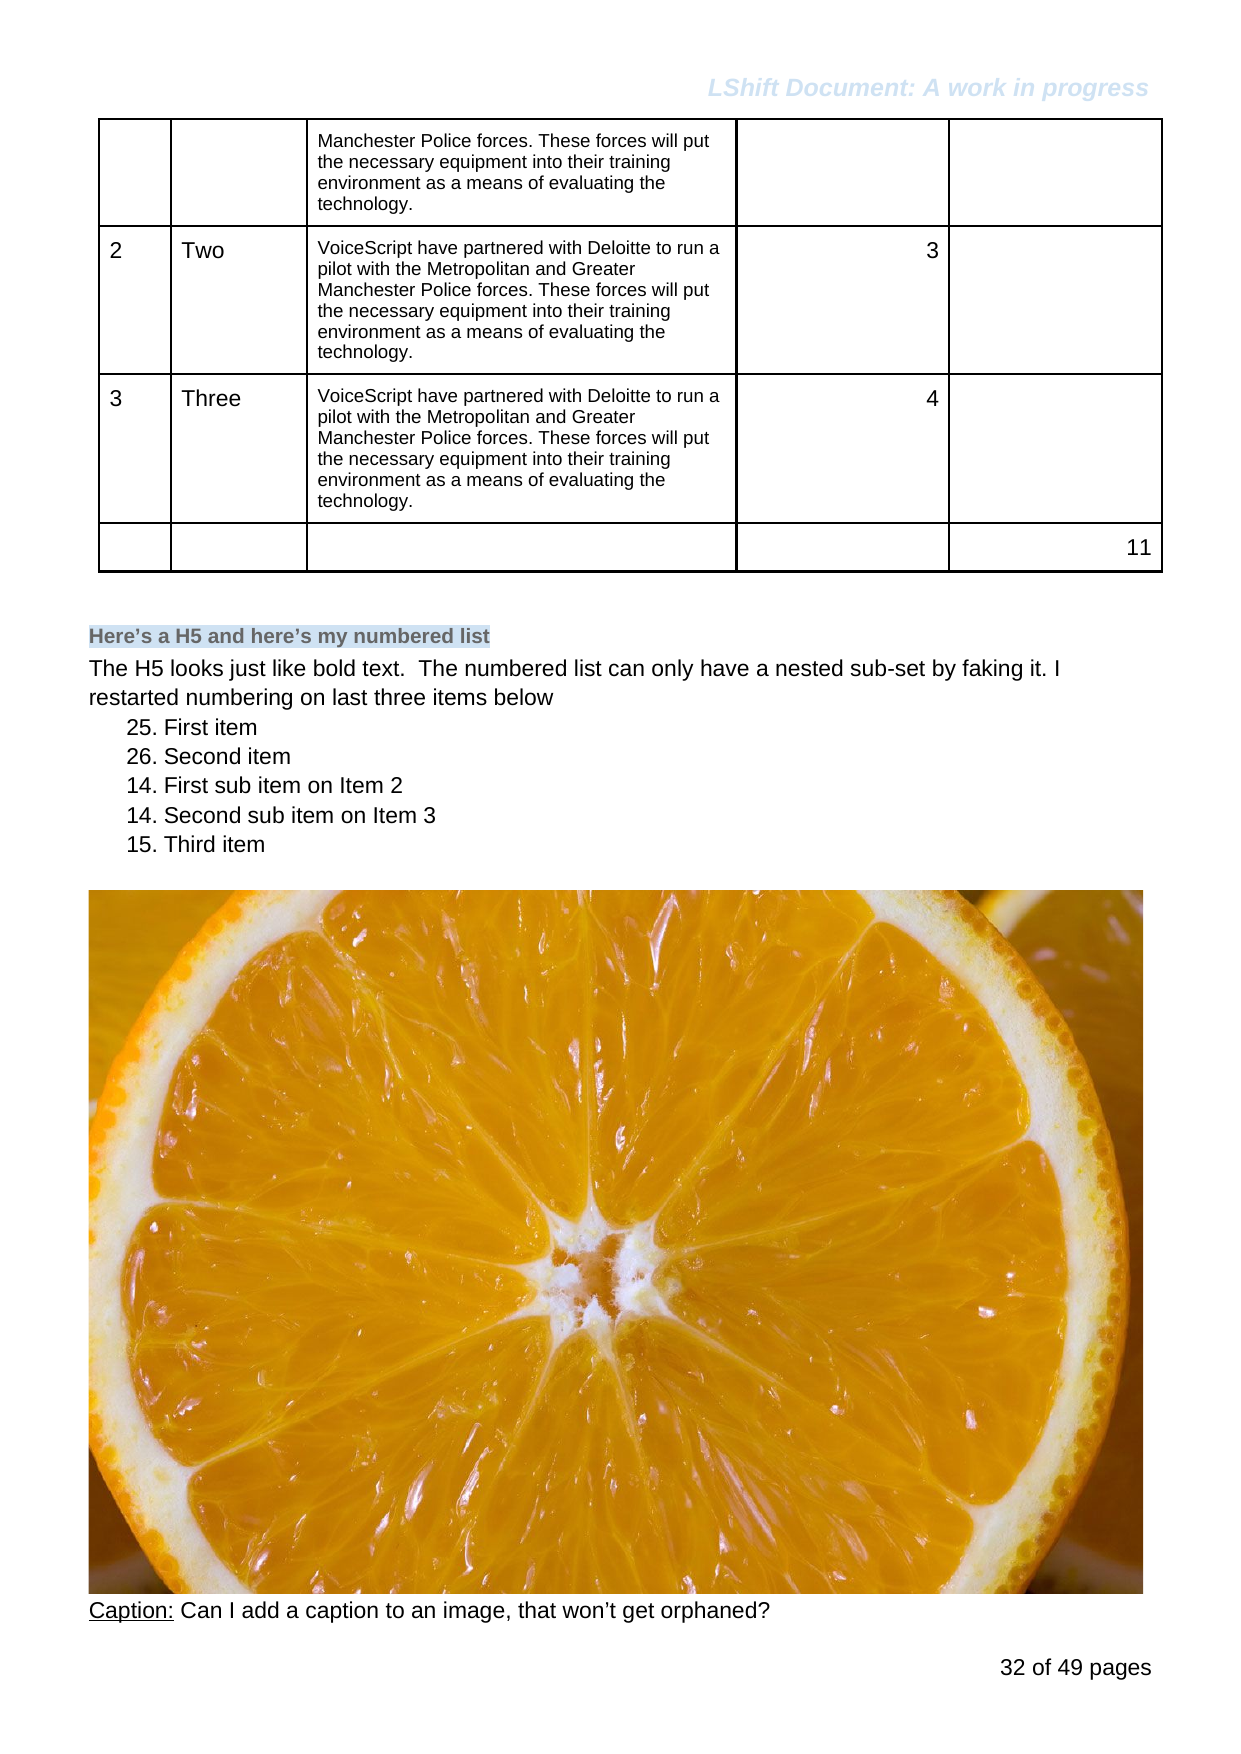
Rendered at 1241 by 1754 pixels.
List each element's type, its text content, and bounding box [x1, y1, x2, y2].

list First item [126, 714, 1152, 740]
subtitle Here’s a H5 and here’s my numbered list [490, 625, 1152, 648]
table_cell Manchester Police forces. These forces will put the necessary equipment into their training environment as a means of evaluating the technology. [308, 120, 735, 225]
table_cell 2 [100, 227, 170, 373]
list Second sub item on Item 3 [126, 802, 1152, 828]
table_cell [950, 375, 1161, 522]
table_cell [172, 120, 306, 225]
list Third item [126, 832, 1152, 857]
table_cell [308, 524, 735, 570]
table_cell [950, 227, 1161, 373]
picture [88, 890, 1144, 1594]
table_cell [738, 120, 948, 225]
table_cell [100, 524, 170, 570]
list First sub item on Item 2 [126, 773, 1152, 799]
text Caption: Can I add a caption to an image, that won’t get orphaned? [88, 1597, 1152, 1623]
table_cell [738, 524, 948, 570]
table_cell VoiceScript have partnered with Deloitte to run a pilot with the Metropolitan and Greater Manchester Police forces. These forces will put the necessary equipment into their training environment as a means of evaluating the technology. [308, 375, 735, 522]
table_cell [172, 524, 306, 570]
table_cell VoiceScript have partnered with Deloitte to run a pilot with the Metropolitan and Greater Manchester Police forces. These forces will put the necessary equipment into their training environment as a means of evaluating the technology. [308, 227, 735, 373]
table_cell Three [172, 375, 306, 522]
table_cell Two [172, 227, 306, 373]
table_cell 3 [738, 227, 948, 373]
table_cell [950, 120, 1161, 225]
list Second item [126, 744, 1152, 769]
table_cell [100, 120, 170, 225]
table_cell 3 [100, 375, 170, 522]
table_cell 4 [738, 375, 948, 522]
text The H5 looks just like bold text. The numbered list can only have a nested sub-set by faking it. I restarted numbering on last three items below [88, 656, 1152, 711]
table_cell 11 [950, 524, 1161, 570]
